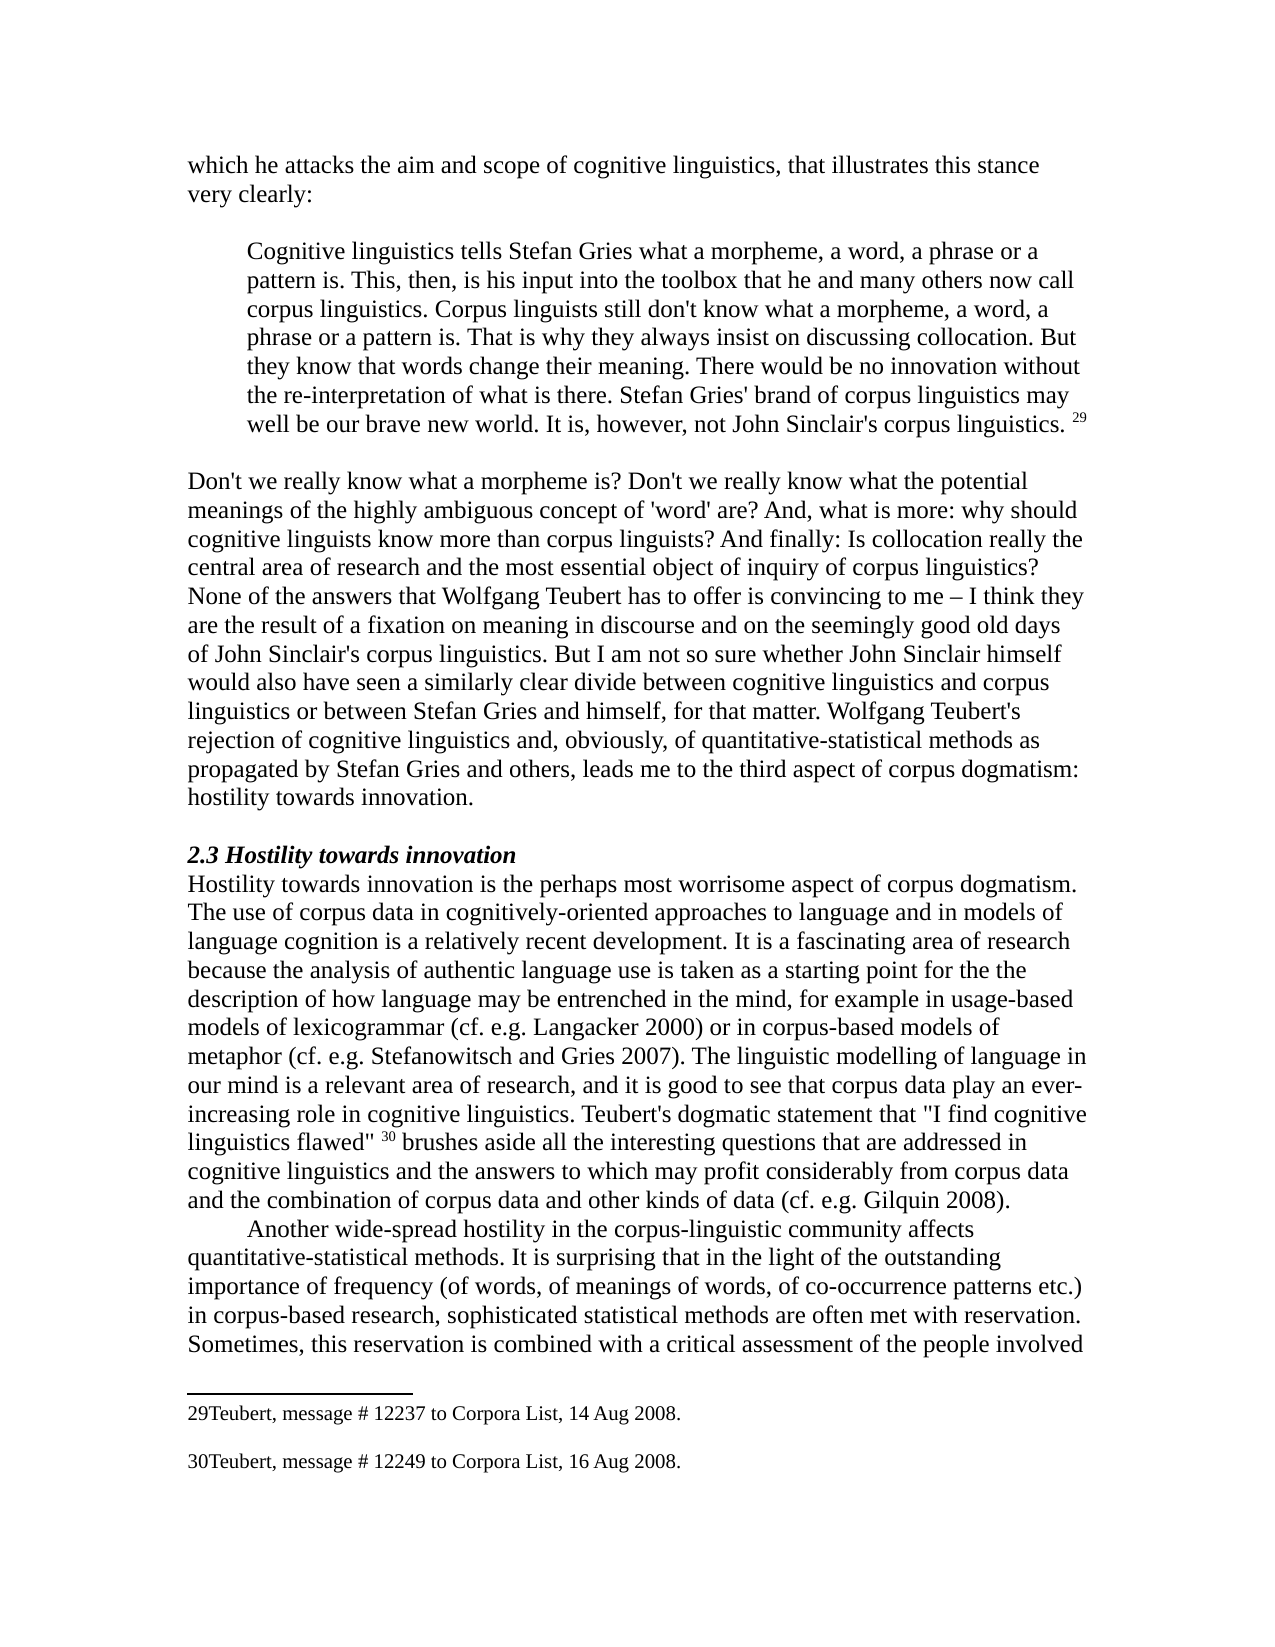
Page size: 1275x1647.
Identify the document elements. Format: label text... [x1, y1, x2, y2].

text which he attacks the aim and scope of cognitive linguistics, that illustrates this stance very clearly: [187, 150, 1087, 207]
text Hostility towards innovation is the perhaps most worrisome aspect of corpus dogmatism. The use of corpus data in cognitively-oriented approaches to language and in models of language cognition is a relatively recent development. It is a fascinating area of research because the analysis of authentic language use is taken as a starting point for the the description of how language may be entrenched in the mind, for example in usage-based models of lexicogrammar (cf. e.g. Langacker 2000) or in corpus-based models of metaphor (cf. e.g. Stefanowitsch and Gries 2007). The linguistic modelling of language in our mind is a relevant area of research, and it is good to see that corpus data play an ever-increasing role in cognitive linguistics. Teubert's dogmatic statement that "I find cognitive linguistics flawed" brushes aside all the interesting questions that are addressed in cognitive linguistics and the answers to which may profit considerably from corpus data and the combination of corpus data and other kinds of data (cf. e.g. Gilquin 2008). [187, 869, 1087, 1214]
text Another wide-spread hostility in the corpus-linguistic community affects quantitative-statistical methods. It is surprising that in the light of the outstanding importance of frequency (of words, of meanings of words, of co-occurrence patterns etc.) in corpus-based research, sophisticated statistical methods are often met with reservation. Sometimes, this reservation is combined with a critical assessment of the people involved [187, 1214, 1087, 1357]
text Teubert, message # 12249 to Corpora List, 16 Aug 2008. [187, 1448, 1087, 1473]
text Cognitive linguistics tells Stefan Gries what a morpheme, a word, a phrase or a pattern is. This, then, is his input into the toolbox that he and many others now call corpus linguistics. Corpus linguists still don't know what a morpheme, a word, a phrase or a pattern is. That is why they always insist on discussing collocation. But they know that words change their meaning. There would be no innovation without the re-interpretation of what is there. Stefan Gries' brand of corpus linguistics may well be our brave new world. It is, however, not John Sinclair's corpus linguistics. [247, 236, 1087, 437]
text 2.3 Hostility towards innovation [187, 840, 1087, 869]
text Teubert, message # 12237 to Corpora List, 14 Aug 2008. [187, 1400, 1087, 1424]
text Don't we really know what a morpheme is? Don't we really know what the potential meanings of the highly ambiguous concept of 'word' are? And, what is more: why should cognitive linguists know more than corpus linguists? And finally: Is collocation really the central area of research and the most essential object of inquiry of corpus linguistics? None of the answers that Wolfgang Teubert has to offer is convincing to me – I think they are the result of a fixation on meaning in discourse and on the seemingly good old days of John Sinclair's corpus linguistics. But I am not so sure whether John Sinclair himself would also have seen a similarly clear divide between cognitive linguistics and corpus linguistics or between Stefan Gries and himself, for that matter. Wolfgang Teubert's rejection of cognitive linguistics and, obviously, of quantitative-statistical methods as propagated by Stefan Gries and others, leads me to the third aspect of corpus dogmatism: hostility towards innovation. [187, 466, 1087, 811]
